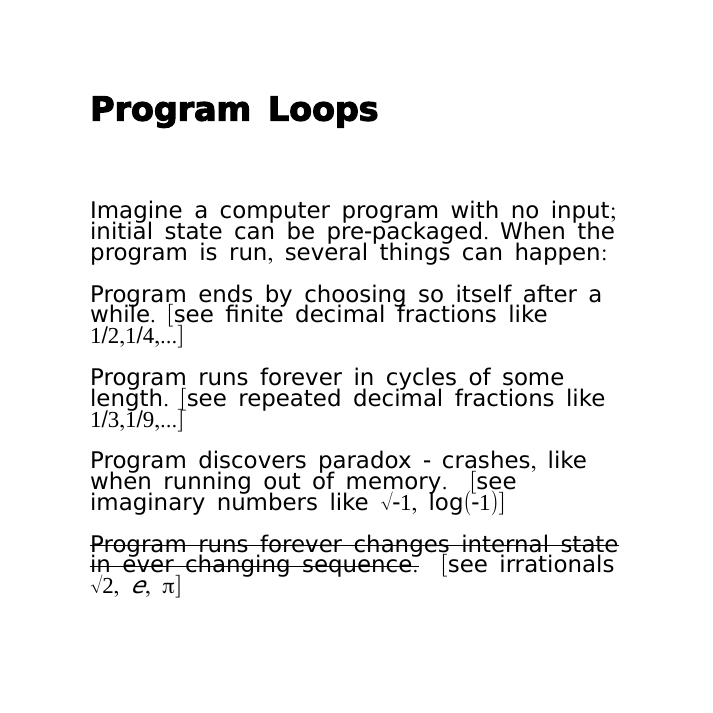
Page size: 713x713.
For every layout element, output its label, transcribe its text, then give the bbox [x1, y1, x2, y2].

text Program discovers paradox - crashes, like when running out of memory. [see imaginary numbers like √-1, log(-1)] [90, 453, 622, 515]
subtitle Program Loops [90, 97, 622, 128]
text Imagine a computer program with no input; initial state can be pre-packaged. When the program is run, several things can happen: [90, 203, 622, 265]
text Program runs forever in cycles of some length. [see repeated decimal fractions like 1/3,1/9,...] [90, 369, 622, 432]
text Program runs forever changes internal state in ever changing sequence. [see irrationals √2, e, π] [90, 536, 622, 598]
text Program ends by choosing so itself after a while. [see finite decimal fractions like 1/2,1/4,...] [90, 286, 622, 348]
